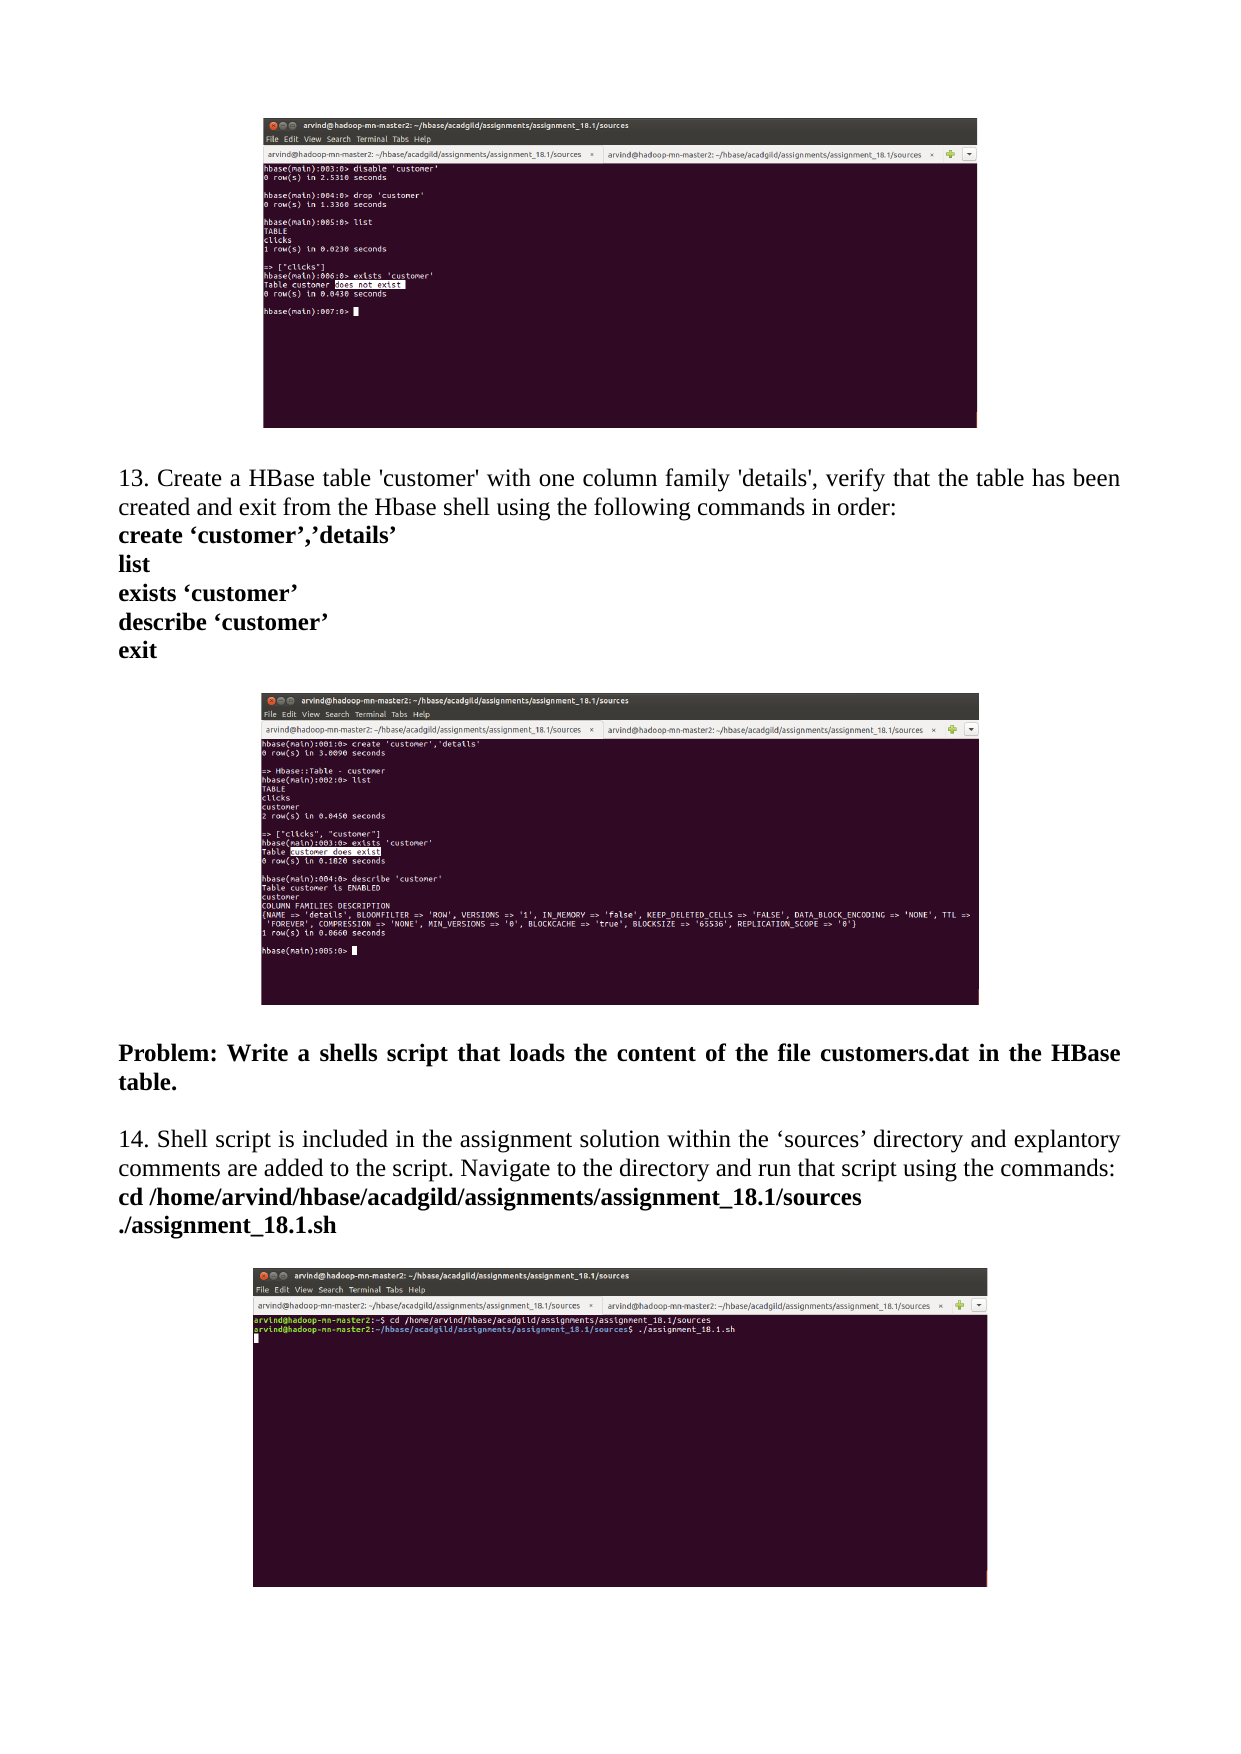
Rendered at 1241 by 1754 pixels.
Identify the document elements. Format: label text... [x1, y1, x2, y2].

text ./assignment_18.1.sh [118, 1211, 1122, 1239]
text cd /home/arvind/hbase/acadgild/assignments/assignment_18.1/sources [118, 1182, 1122, 1211]
text exit [118, 636, 1122, 664]
picture [263, 118, 978, 428]
text Problem: Write a shells script that loads the content of the file customers.dat in the HBase table. [118, 1038, 1122, 1096]
text 14. Shell script is included in the assignment solution within the ‘sources’ directory and explantory comments are added to the script. Navigate to the directory and run that script using the commands: [118, 1124, 1122, 1182]
text create ‘customer’,’details’ [118, 521, 1122, 549]
picture [261, 693, 979, 1005]
picture [253, 1268, 988, 1587]
text list [118, 549, 1122, 578]
text exists ‘customer’ [118, 578, 1122, 607]
text 13. Create a HBase table 'customer' with one column family 'details', verify that the table has been created and exit from the Hbase shell using the following commands in order: [118, 463, 1122, 521]
text describe ‘customer’ [118, 607, 1122, 636]
